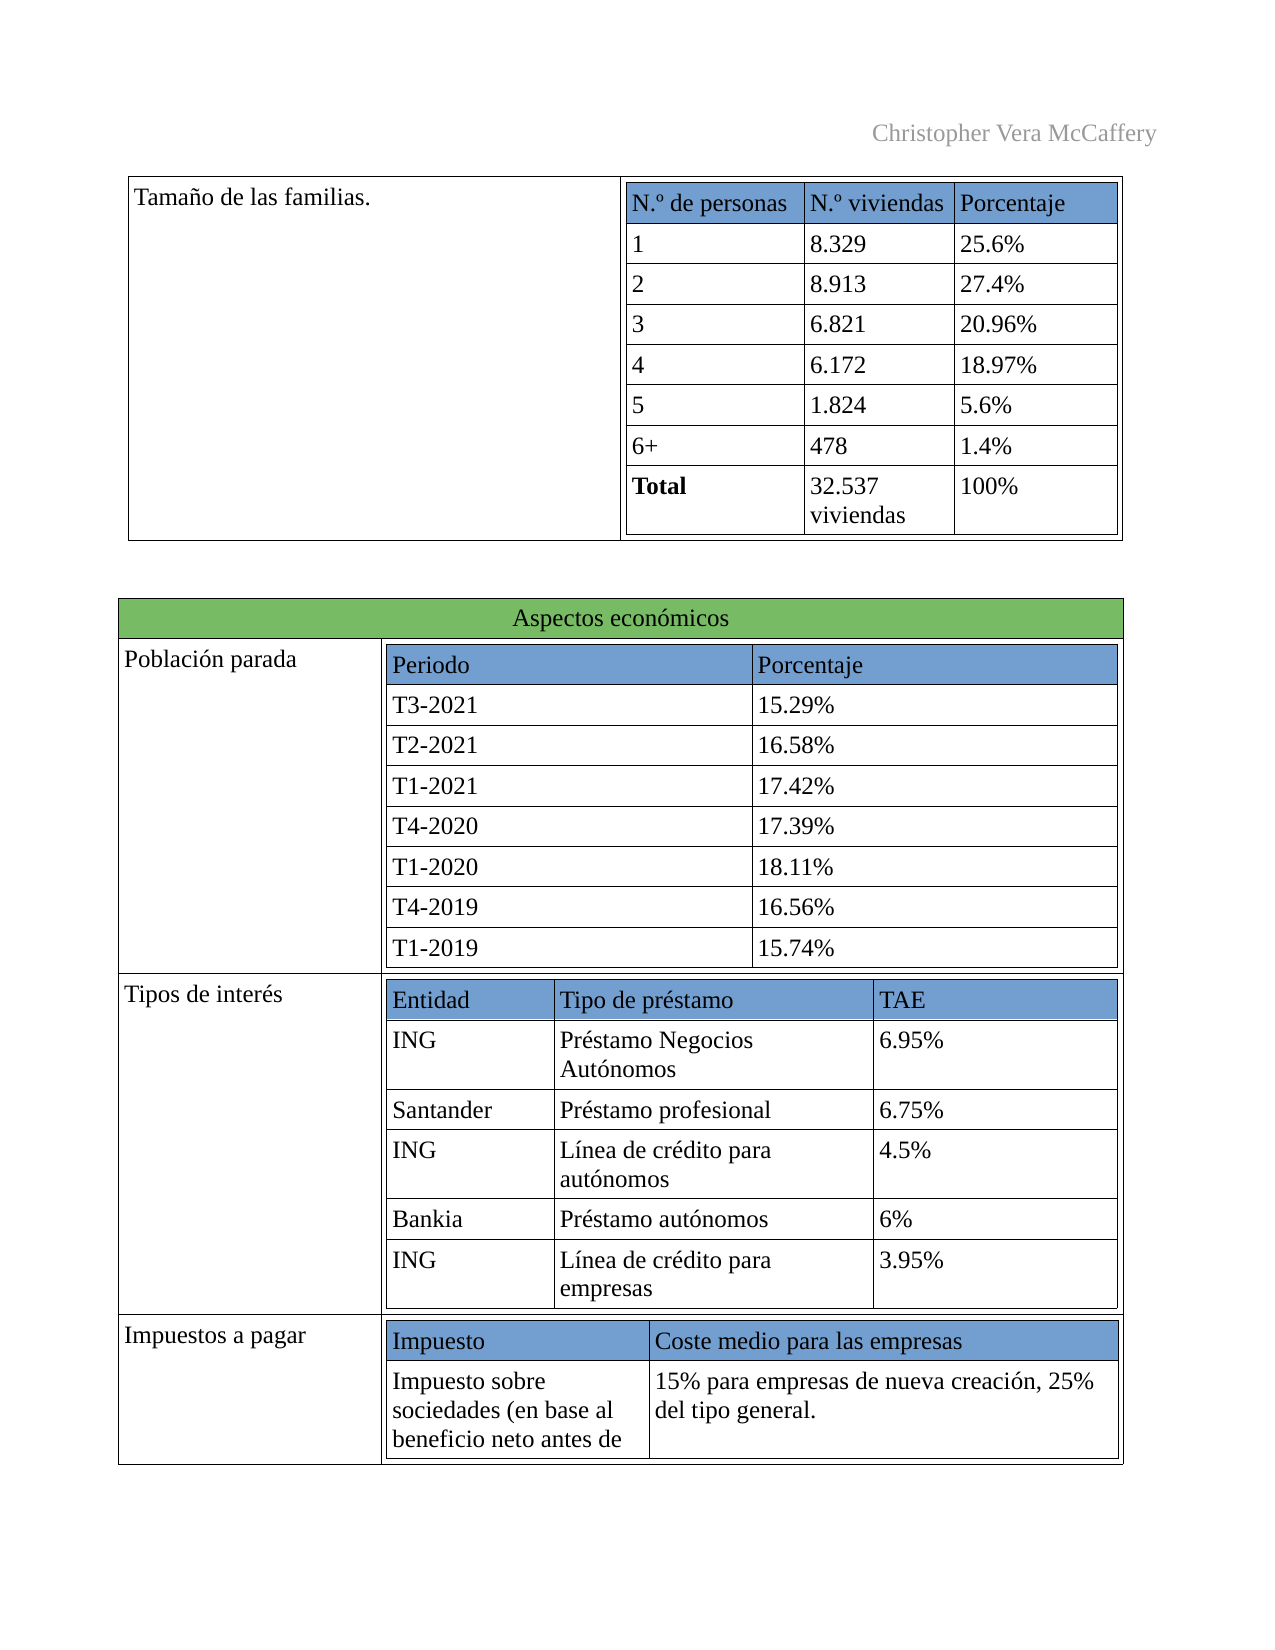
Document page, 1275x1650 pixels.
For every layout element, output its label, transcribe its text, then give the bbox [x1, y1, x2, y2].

table_cell 16.58% [753, 726, 1117, 765]
table_cell [621, 177, 1122, 540]
table_cell 1 [627, 224, 804, 263]
table_cell 25.6% [955, 224, 1117, 263]
table_cell 17.42% [753, 766, 1117, 806]
table_cell Línea de crédito para empresas [555, 1240, 873, 1308]
table_cell 100% [955, 466, 1117, 534]
table_cell Préstamo Negocios Autónomos [555, 1021, 873, 1089]
table_cell 18.11% [753, 847, 1117, 886]
table_cell T4-2020 [387, 807, 752, 846]
table_cell ING [387, 1130, 554, 1198]
table_cell 15.29% [753, 685, 1117, 725]
table_cell 478 [805, 426, 954, 465]
table_cell 6.75% [874, 1090, 1117, 1129]
table_header Porcentaje [753, 645, 1117, 684]
table_header Periodo [387, 645, 752, 684]
table_cell 27.4% [955, 264, 1117, 303]
table_cell ING [387, 1240, 554, 1308]
table_cell 3.95% [874, 1240, 1117, 1308]
table_cell 8.913 [805, 264, 954, 303]
table_cell 5.6% [955, 385, 1117, 425]
table_header N.º de personas [627, 183, 804, 223]
table_cell Línea de crédito para autónomos [555, 1130, 873, 1198]
table_cell Bankia [387, 1199, 554, 1239]
table_cell T2-2021 [387, 726, 752, 765]
table_cell 8.329 [805, 224, 954, 263]
table_cell 4 [627, 345, 804, 384]
table_cell Santander [387, 1090, 554, 1129]
table_header TAE [874, 980, 1117, 1019]
table_cell [382, 639, 1123, 973]
table_cell 2 [627, 264, 804, 303]
table_cell [382, 974, 1123, 1314]
table_header Aspectos económicos [119, 599, 1123, 638]
table_cell T3-2021 [387, 685, 752, 725]
table_cell 6% [874, 1199, 1117, 1239]
table_cell Préstamo autónomos [555, 1199, 873, 1239]
table_cell T1-2020 [387, 847, 752, 886]
table_cell T4-2019 [387, 887, 752, 927]
table_cell 15.74% [753, 928, 1117, 967]
table_cell 6+ [627, 426, 804, 465]
table_header Impuesto [387, 1321, 649, 1360]
table_cell Tipos de interés [119, 974, 381, 1314]
table_cell 17.39% [753, 807, 1117, 846]
table_cell Impuesto sobre sociedades (en base al beneficio neto antes de [387, 1361, 649, 1458]
table_cell 6.821 [805, 305, 954, 344]
table_cell 6.95% [874, 1021, 1117, 1089]
table_cell 3 [627, 305, 804, 344]
table_cell Impuestos a pagar [119, 1315, 381, 1464]
table_cell 5 [627, 385, 804, 425]
table_cell 18.97% [955, 345, 1117, 384]
table_header N.º viviendas [805, 183, 954, 223]
table_cell T1-2019 [387, 928, 752, 967]
table_header Tipo de préstamo [555, 980, 873, 1019]
table_cell 1.4% [955, 426, 1117, 465]
table_cell 16.56% [753, 887, 1117, 927]
table_cell 20.96% [955, 305, 1117, 344]
table_cell 15% para empresas de nueva creación, 25% del tipo general. [650, 1361, 1118, 1458]
table_cell Préstamo profesional [555, 1090, 873, 1129]
table_cell Población parada [119, 639, 381, 973]
table_header Porcentaje [955, 183, 1117, 223]
table_cell 32.537 viviendas [805, 466, 954, 534]
table_cell 4.5% [874, 1130, 1117, 1198]
table_cell Tamaño de las familias. [129, 177, 620, 540]
table_header Entidad [387, 980, 554, 1019]
table_cell Total [627, 466, 804, 534]
table_cell 1.824 [805, 385, 954, 425]
table_cell [382, 1315, 1123, 1464]
table_header Coste medio para las empresas [650, 1321, 1118, 1360]
table_cell ING [387, 1021, 554, 1089]
table_cell T1-2021 [387, 766, 752, 806]
table_cell 6.172 [805, 345, 954, 384]
